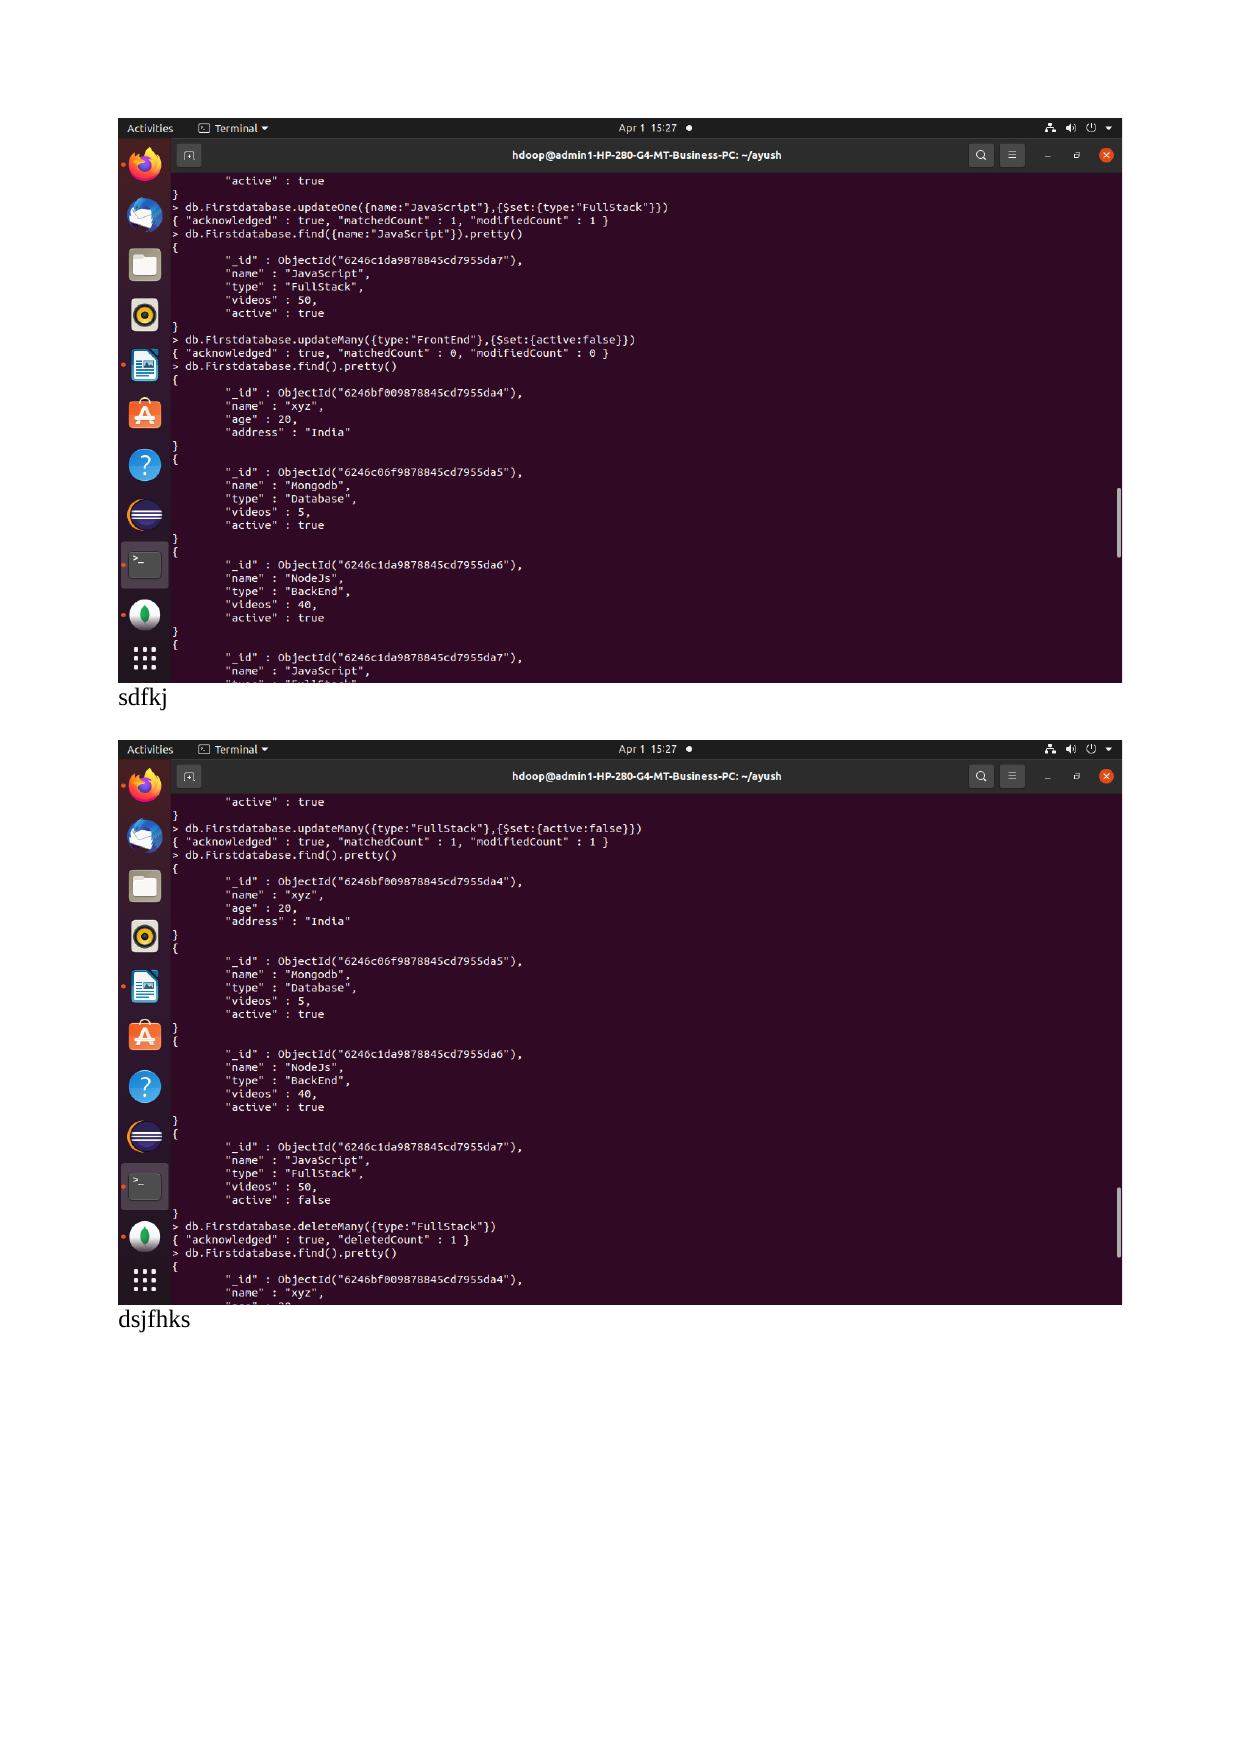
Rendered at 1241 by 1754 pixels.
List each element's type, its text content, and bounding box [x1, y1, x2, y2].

picture [118, 118, 1123, 683]
text sdfkj [118, 683, 1122, 711]
text dsjfhks [118, 1305, 1122, 1333]
picture [118, 740, 1123, 1305]
